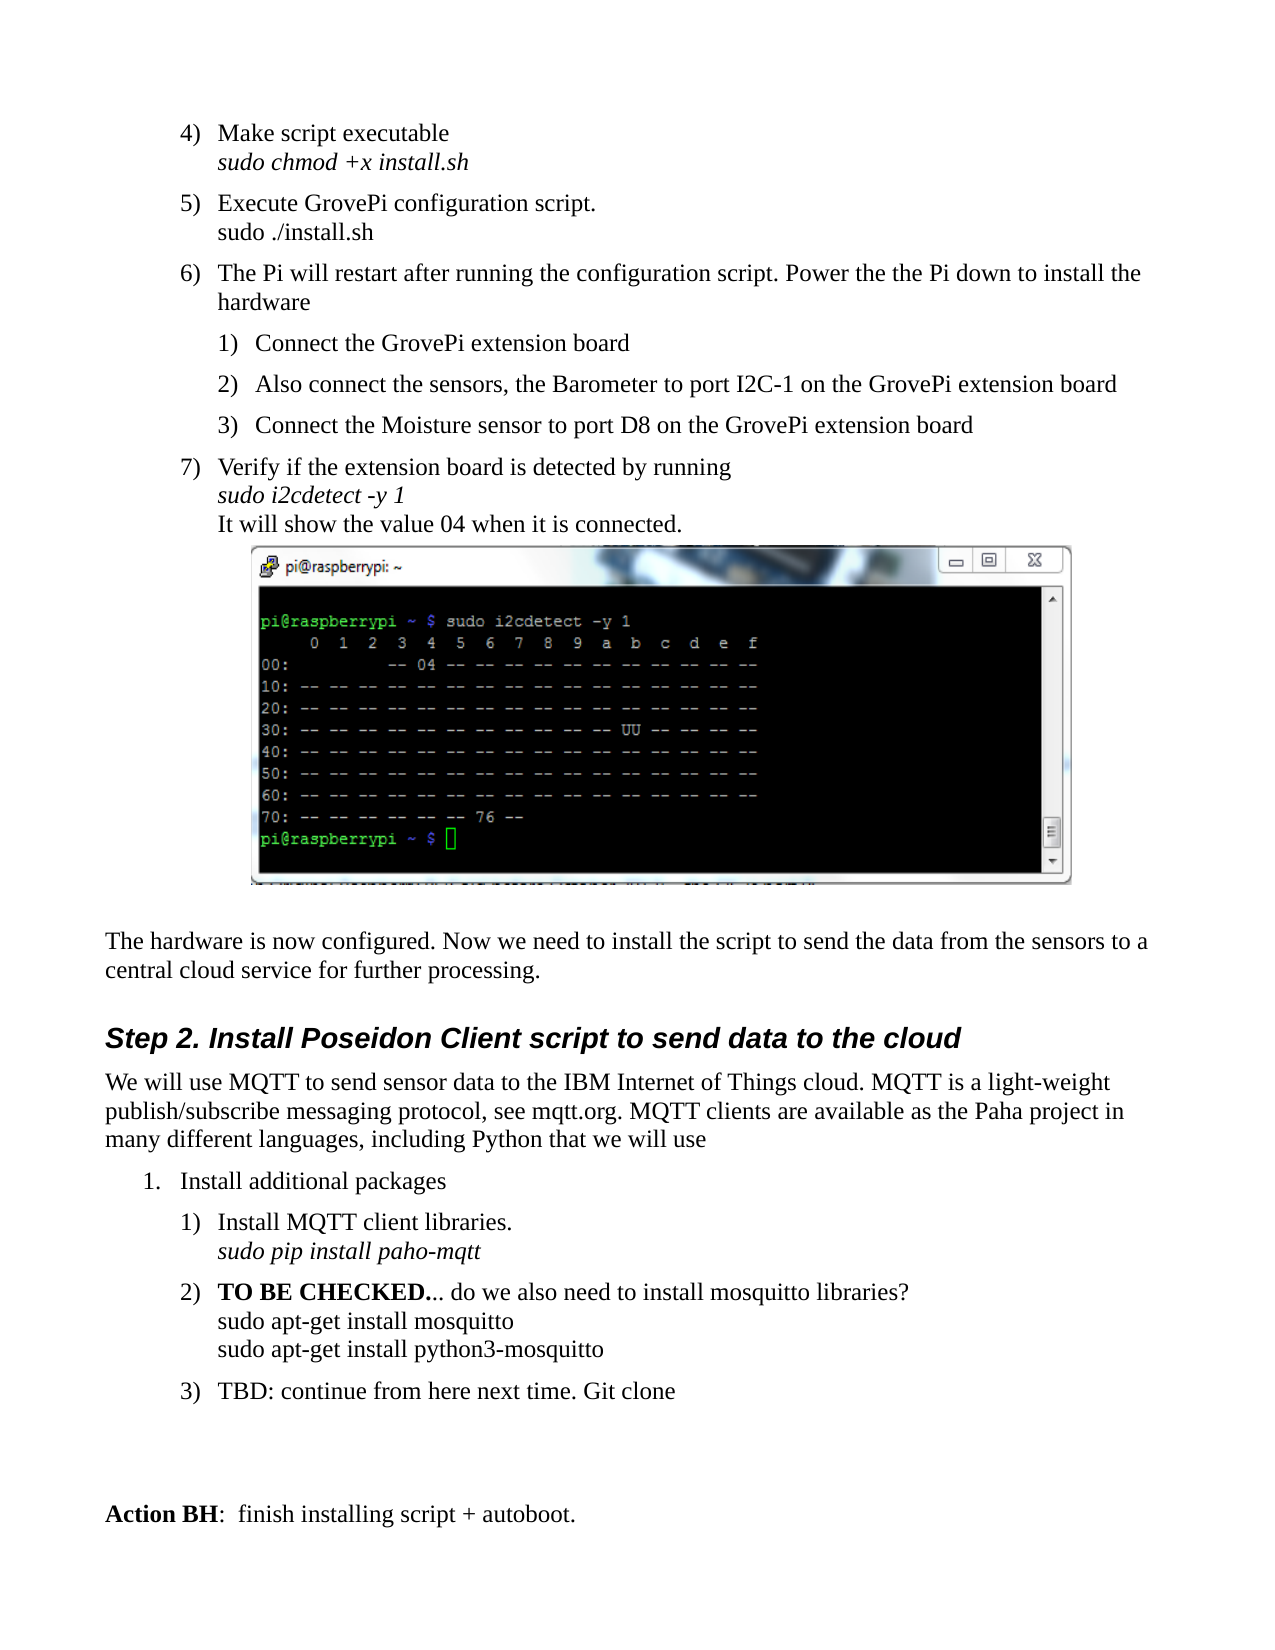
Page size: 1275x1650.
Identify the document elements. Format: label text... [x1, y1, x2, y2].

text We will use MQTT to send sensor data to the IBM Internet of Things cloud. MQTT is a light-weight publish/subscribe messaging protocol, see mqtt.org. MQTT clients are available as the Paha project in many different languages, including Python that we will use [105, 1067, 1170, 1153]
text Action BH: finish installing script + autoboot. [105, 1499, 1170, 1528]
list Install MQTT client libraries. sudo pip install paho-mqtt [180, 1207, 1170, 1264]
subtitle Step 2. Install Poseidon Client script to send data to the cloud [105, 1021, 1170, 1054]
list Also connect the sensors, the Barometer to port I2C-1 on the GrovePi extension board [217, 369, 1170, 398]
list Make script executable sudo chmod +x install.sh [180, 118, 1170, 176]
list Connect the Moisture sensor to port D8 on the GrovePi extension board [217, 411, 1170, 439]
list TBD: continue from here next time. Git clone [180, 1376, 1170, 1404]
list Execute GrovePi configuration script. sudo ./install.sh [180, 188, 1170, 246]
list TO BE CHECKED... do we also need to install mosquitto libraries? sudo apt-get install mosquitto sudo apt-get install python3-mosquitto [180, 1277, 1170, 1363]
list Install additional packages [142, 1166, 1170, 1194]
text The hardware is now configured. Now we need to install the script to send the data from the sensors to a central cloud service for further processing. [105, 926, 1170, 983]
picture [251, 545, 1072, 885]
list Verify if the extension board is detected by running sudo i2cdetect -y 1 It will show the value 04 when it is connected. [180, 452, 1170, 913]
list The Pi will restart after running the configuration script. Power the the Pi down to install the hardware [180, 258, 1170, 316]
list Connect the GrovePi extension board [217, 328, 1170, 357]
